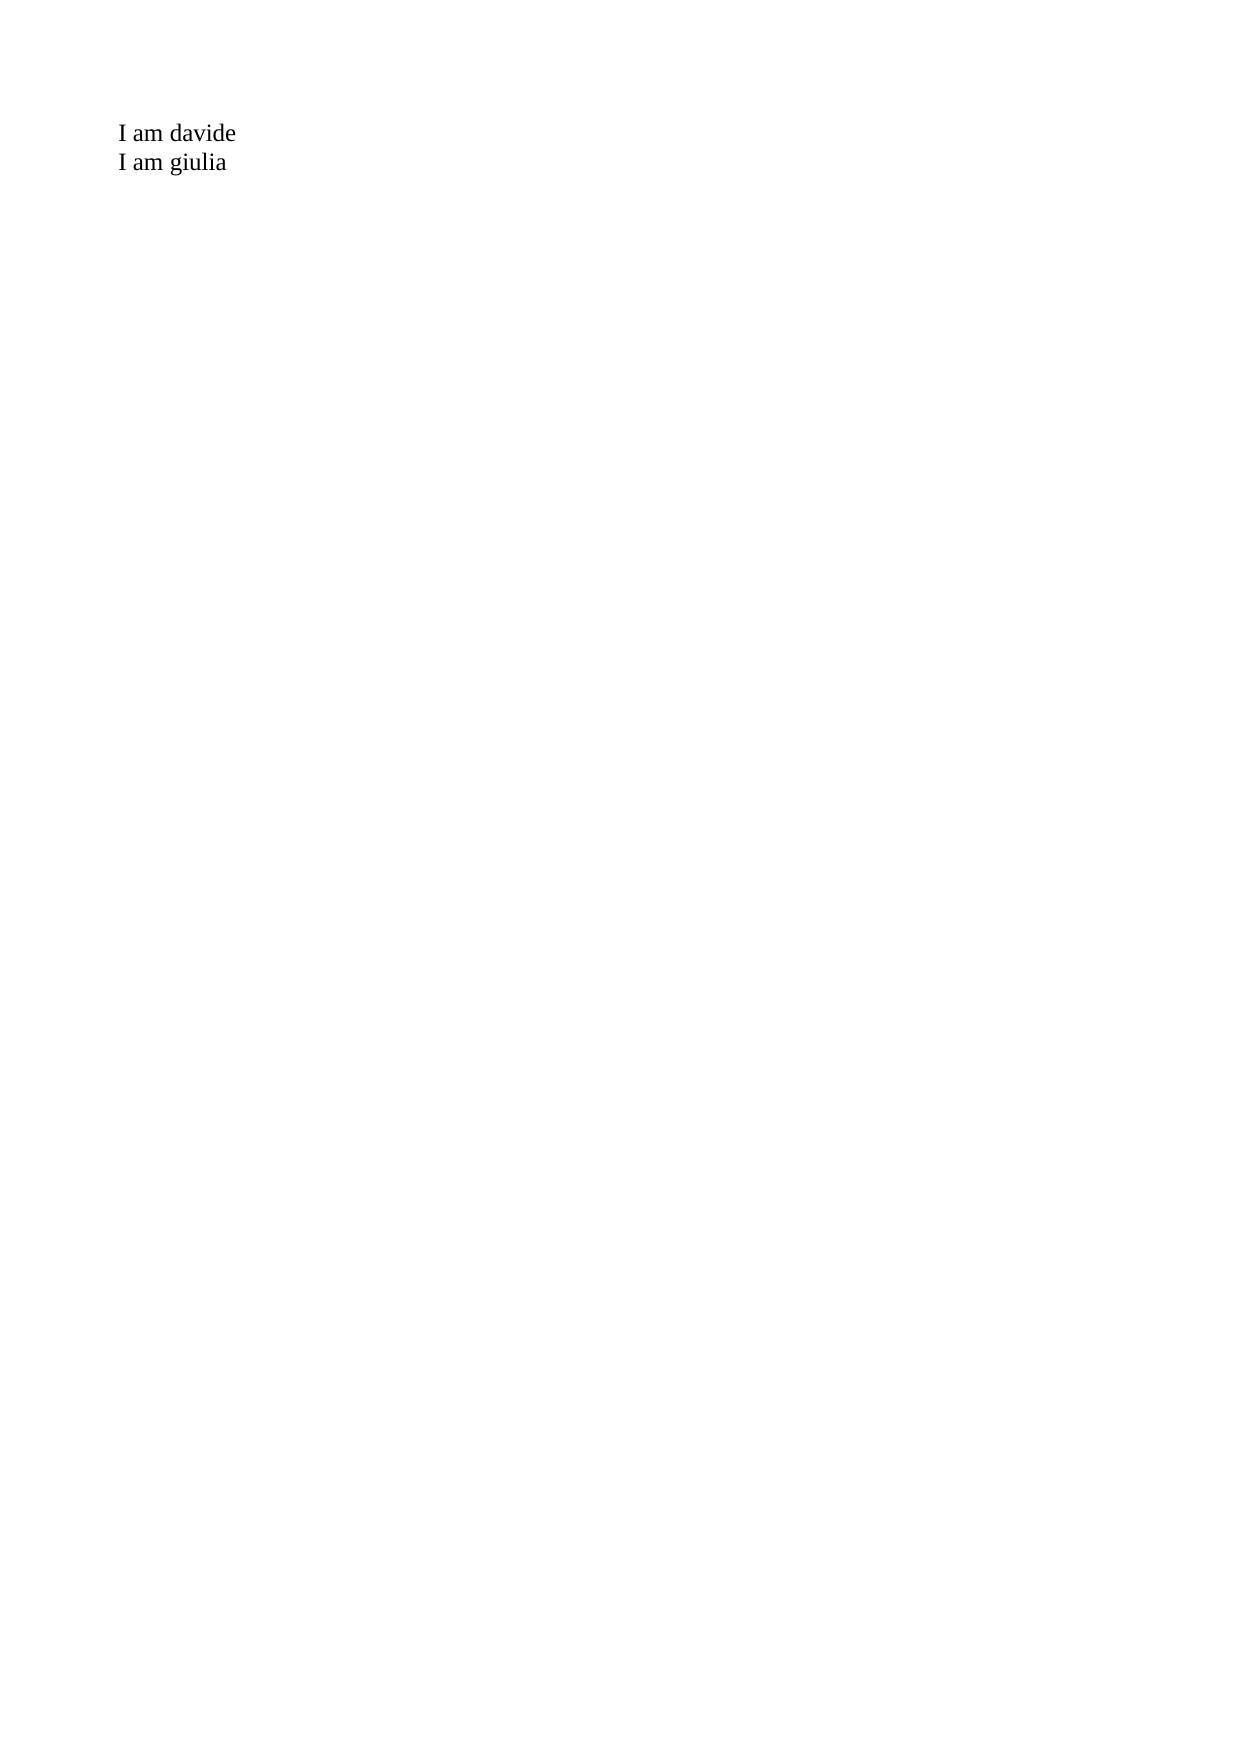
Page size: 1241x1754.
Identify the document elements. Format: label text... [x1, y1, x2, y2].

text I am davide [118, 118, 1122, 147]
text I am giulia [118, 147, 1122, 176]
